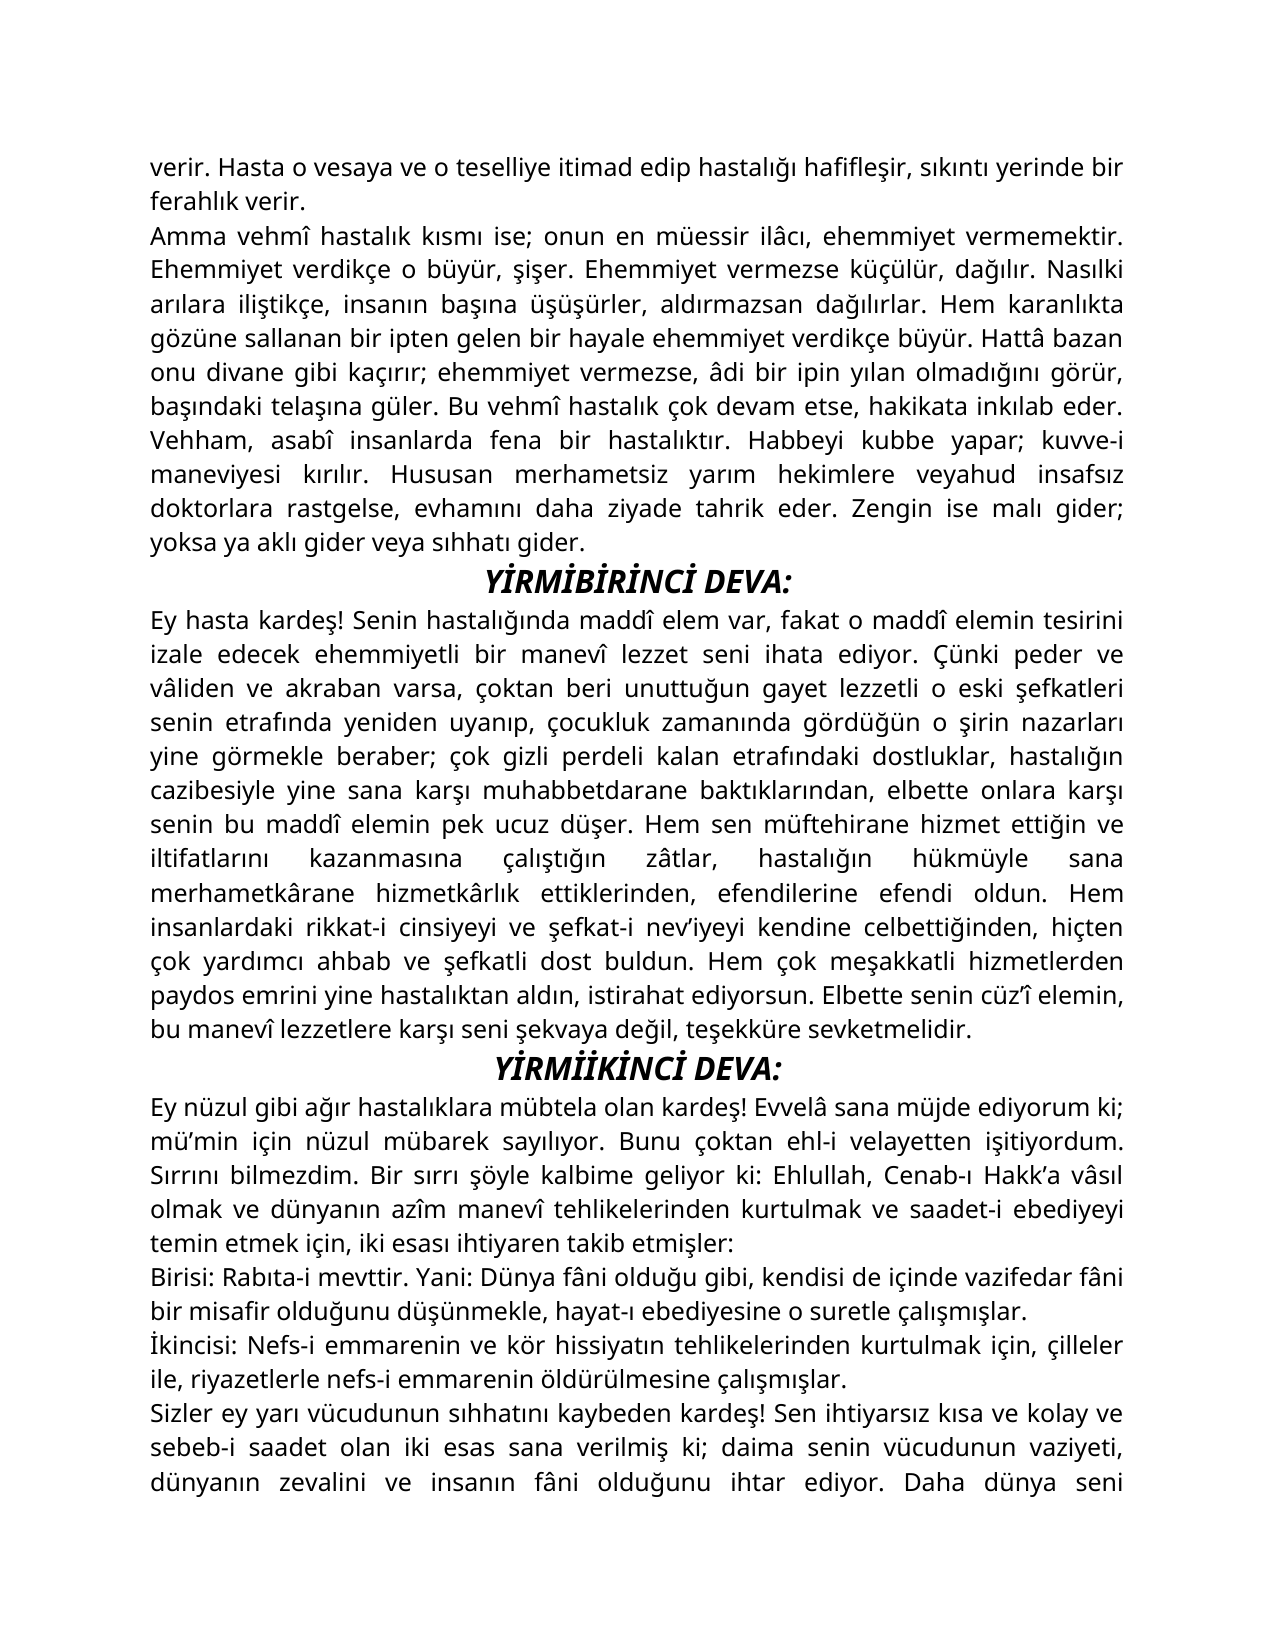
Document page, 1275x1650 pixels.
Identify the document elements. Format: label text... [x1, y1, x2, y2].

subtitle YİRMİBİRİNCİ DEVA: [150, 559, 1125, 603]
text İkincisi: Nefs-i emmarenin ve kör hissiyatın tehlikelerinden kurtulmak için, çilleler ile, riyazetlerle nefs-i emmarenin öldürülmesine çalışmışlar. [150, 1328, 1125, 1396]
text Sizler ey yarı vücudunun sıhhatını kaybeden kardeş! Sen ihtiyarsız kısa ve kolay ve sebeb-i saadet olan iki esas sana verilmiş ki; daima senin vücudunun vaziyeti, dünyanın zevalini ve insanın fâni olduğunu ihtar ediyor. Daha dünya seni [150, 1396, 1125, 1498]
subtitle YİRMİİKİNCİ DEVA: [150, 1046, 1125, 1089]
text Ey nüzul gibi ağır hastalıklara mübtela olan kardeş! Evvelâ sana müjde ediyorum ki; mü’min için nüzul mübarek sayılıyor. Bunu çoktan ehl-i velayetten işitiyordum. Sırrını bilmezdim. Bir sırrı şöyle kalbime geliyor ki: Ehlullah, Cenab-ı Hakk’a vâsıl olmak ve dünyanın azîm manevî tehlikelerinden kurtulmak ve saadet-i ebediyeyi temin etmek için, iki esası ihtiyaren takib etmişler: [150, 1089, 1125, 1260]
text Birisi: Rabıta-i mevttir. Yani: Dünya fâni olduğu gibi, kendisi de içinde vazifedar fâni bir misafir olduğunu düşünmekle, hayat-ı ebediyesine o suretle çalışmışlar. [150, 1260, 1125, 1328]
text Ey hasta kardeş! Senin hastalığında maddî elem var, fakat o maddî elemin tesirini izale edecek ehemmiyetli bir manevî lezzet seni ihata ediyor. Çünki peder ve vâliden ve akraban varsa, çoktan beri unuttuğun gayet lezzetli o eski şefkatleri senin etrafında yeniden uyanıp, çocukluk zamanında gördüğün o şirin nazarları yine görmekle beraber; çok gizli perdeli kalan etrafındaki dostluklar, hastalığın cazibesiyle yine sana karşı muhabbetdarane baktıklarından, elbette onlara karşı senin bu maddî elemin pek ucuz düşer. Hem sen müftehirane hizmet ettiğin ve iltifatlarını kazanmasına çalıştığın zâtlar, hastalığın hükmüyle sana merhametkârane hizmetkârlık ettiklerinden, efendilerine efendi oldun. Hem insanlardaki rikkat-i cinsiyeyi ve şefkat-i nev’iyeyi kendine celbettiğinden, hiçten çok yardımcı ahbab ve şefkatli dost buldun. Hem çok meşakkatli hizmetlerden paydos emrini yine hastalıktan aldın, istirahat ediyorsun. Elbette senin cüz’î elemin, bu manevî lezzetlere karşı seni şekvaya değil, teşekküre sevketmelidir. [150, 603, 1125, 1046]
text Amma vehmî hastalık kısmı ise; onun en müessir ilâcı, ehemmiyet vermemektir. Ehemmiyet verdikçe o büyür, şişer. Ehemmiyet vermezse küçülür, dağılır. Nasılki arılara iliştikçe, insanın başına üşüşürler, aldırmazsan dağılırlar. Hem karanlıkta gözüne sallanan bir ipten gelen bir hayale ehemmiyet verdikçe büyür. Hattâ bazan onu divane gibi kaçırır; ehemmiyet vermezse, âdi bir ipin yılan olmadığını görür, başındaki telaşına güler. Bu vehmî hastalık çok devam etse, hakikata inkılab eder. Vehham, asabî insanlarda fena bir hastalıktır. Habbeyi kubbe yapar; kuvve-i maneviyesi kırılır. Hususan merhametsiz yarım hekimlere veyahud insafsız doktorlara rastgelse, evhamını daha ziyade tahrik eder. Zengin ise malı gider; yoksa ya aklı gider veya sıhhatı gider. [150, 218, 1125, 559]
text verir. Hasta o vesaya ve o teselliye itimad edip hastalığı hafifleşir, sıkıntı yerinde bir ferahlık verir. [150, 150, 1125, 218]
